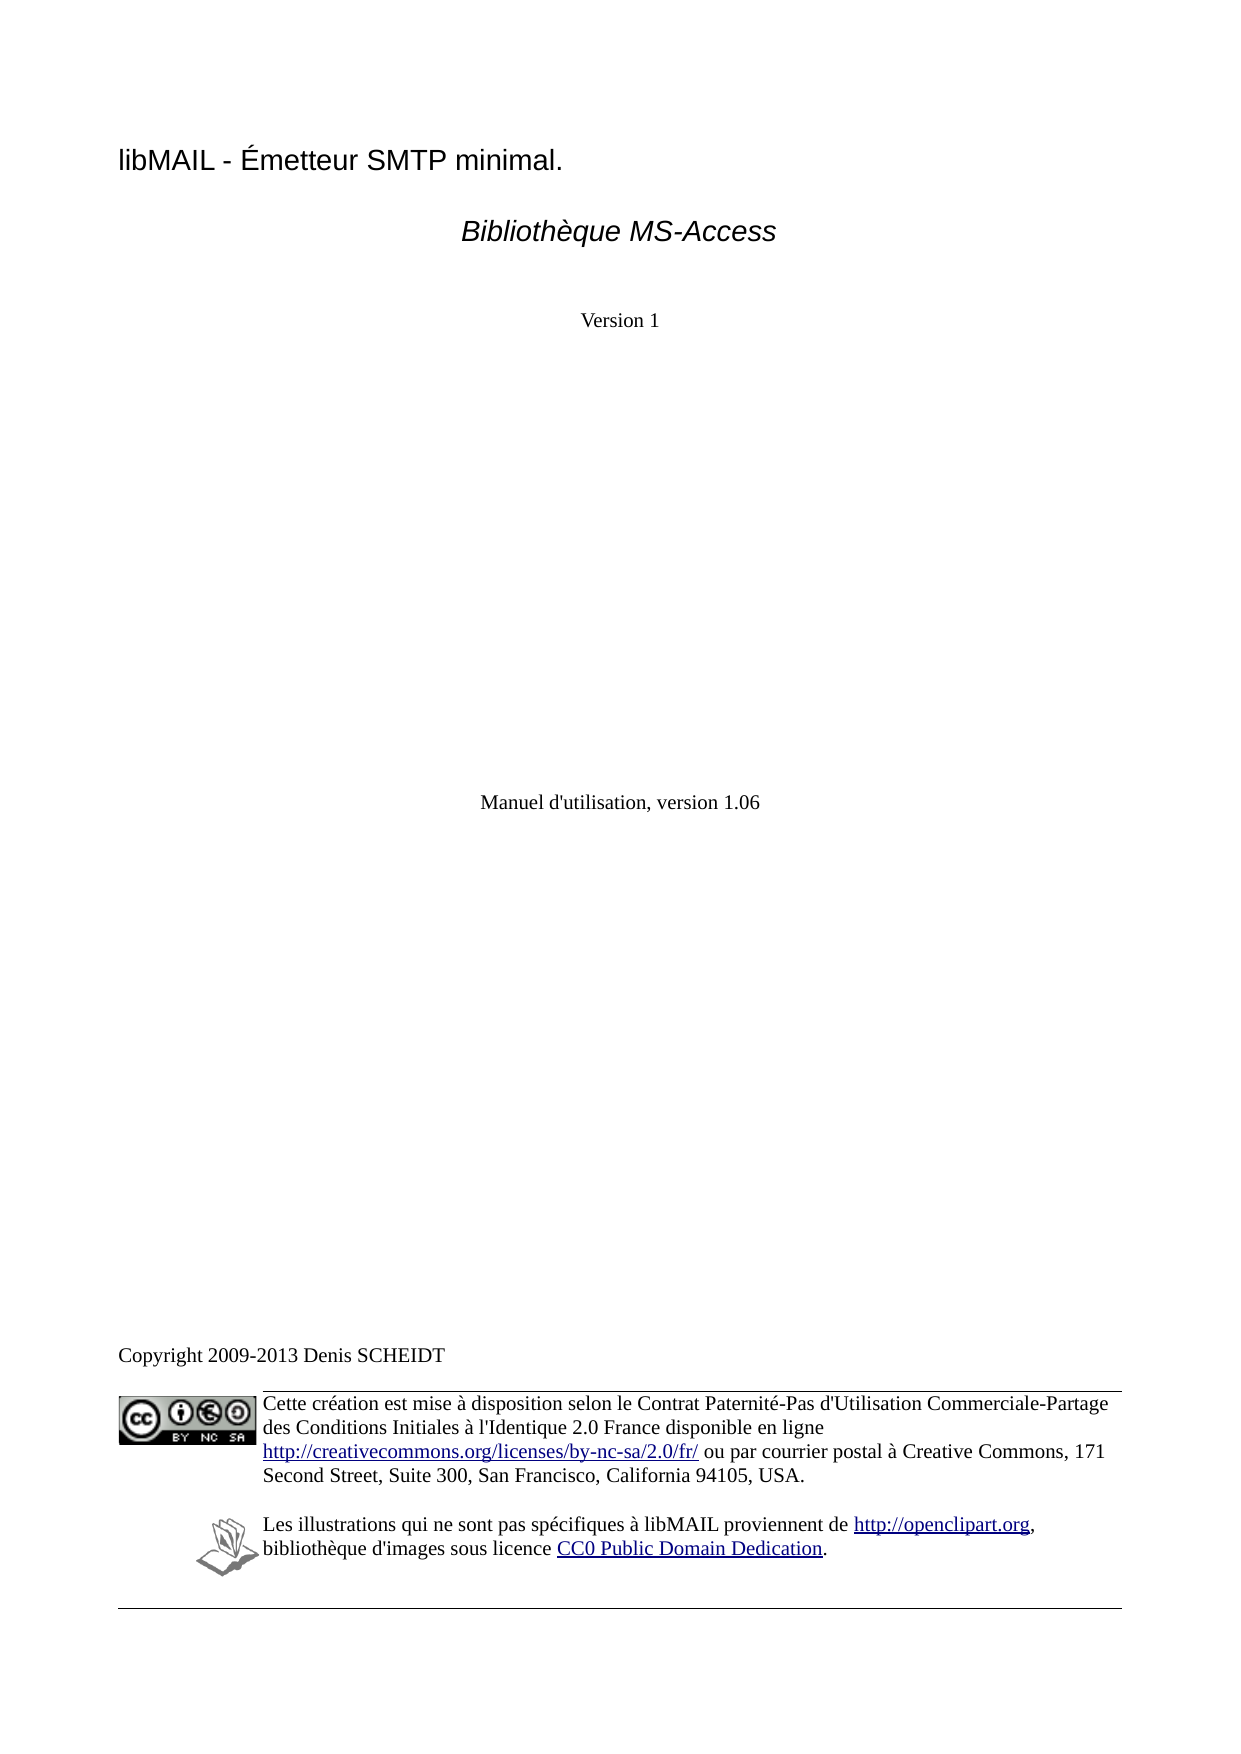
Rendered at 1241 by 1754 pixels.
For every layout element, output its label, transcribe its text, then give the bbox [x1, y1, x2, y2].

picture [118, 1396, 257, 1445]
text Les illustrations qui ne sont pas spécifiques à libMAIL proviennent de http://openclipart.org, bibliothèque d'images sous licence CC0 Public Domain Dedication. [263, 1511, 1122, 1560]
subtitle libMAIL - Émetteur SMTP minimal. [118, 143, 1122, 177]
text Version 1 [118, 308, 1122, 332]
text Cette création est mise à disposition selon le Contrat Paternité-Pas d'Utilisation Commerciale-Partage des Conditions Initiales à l'Identique 2.0 France disponible en ligne http://creativecommons.org/licenses/by-nc-sa/2.0/fr/ ou par courrier postal à Creative Commons, 171 Second Street, Suite 300, San Francisco, California 94105, USA. [263, 1392, 1122, 1487]
subtitle Bibliothèque MS-Access [118, 214, 1122, 248]
text Manuel d'utilisation, version 1.06 [118, 789, 1122, 814]
picture [196, 1515, 260, 1579]
text Copyright 2009-2013 Denis SCHEIDT [118, 1343, 1122, 1367]
